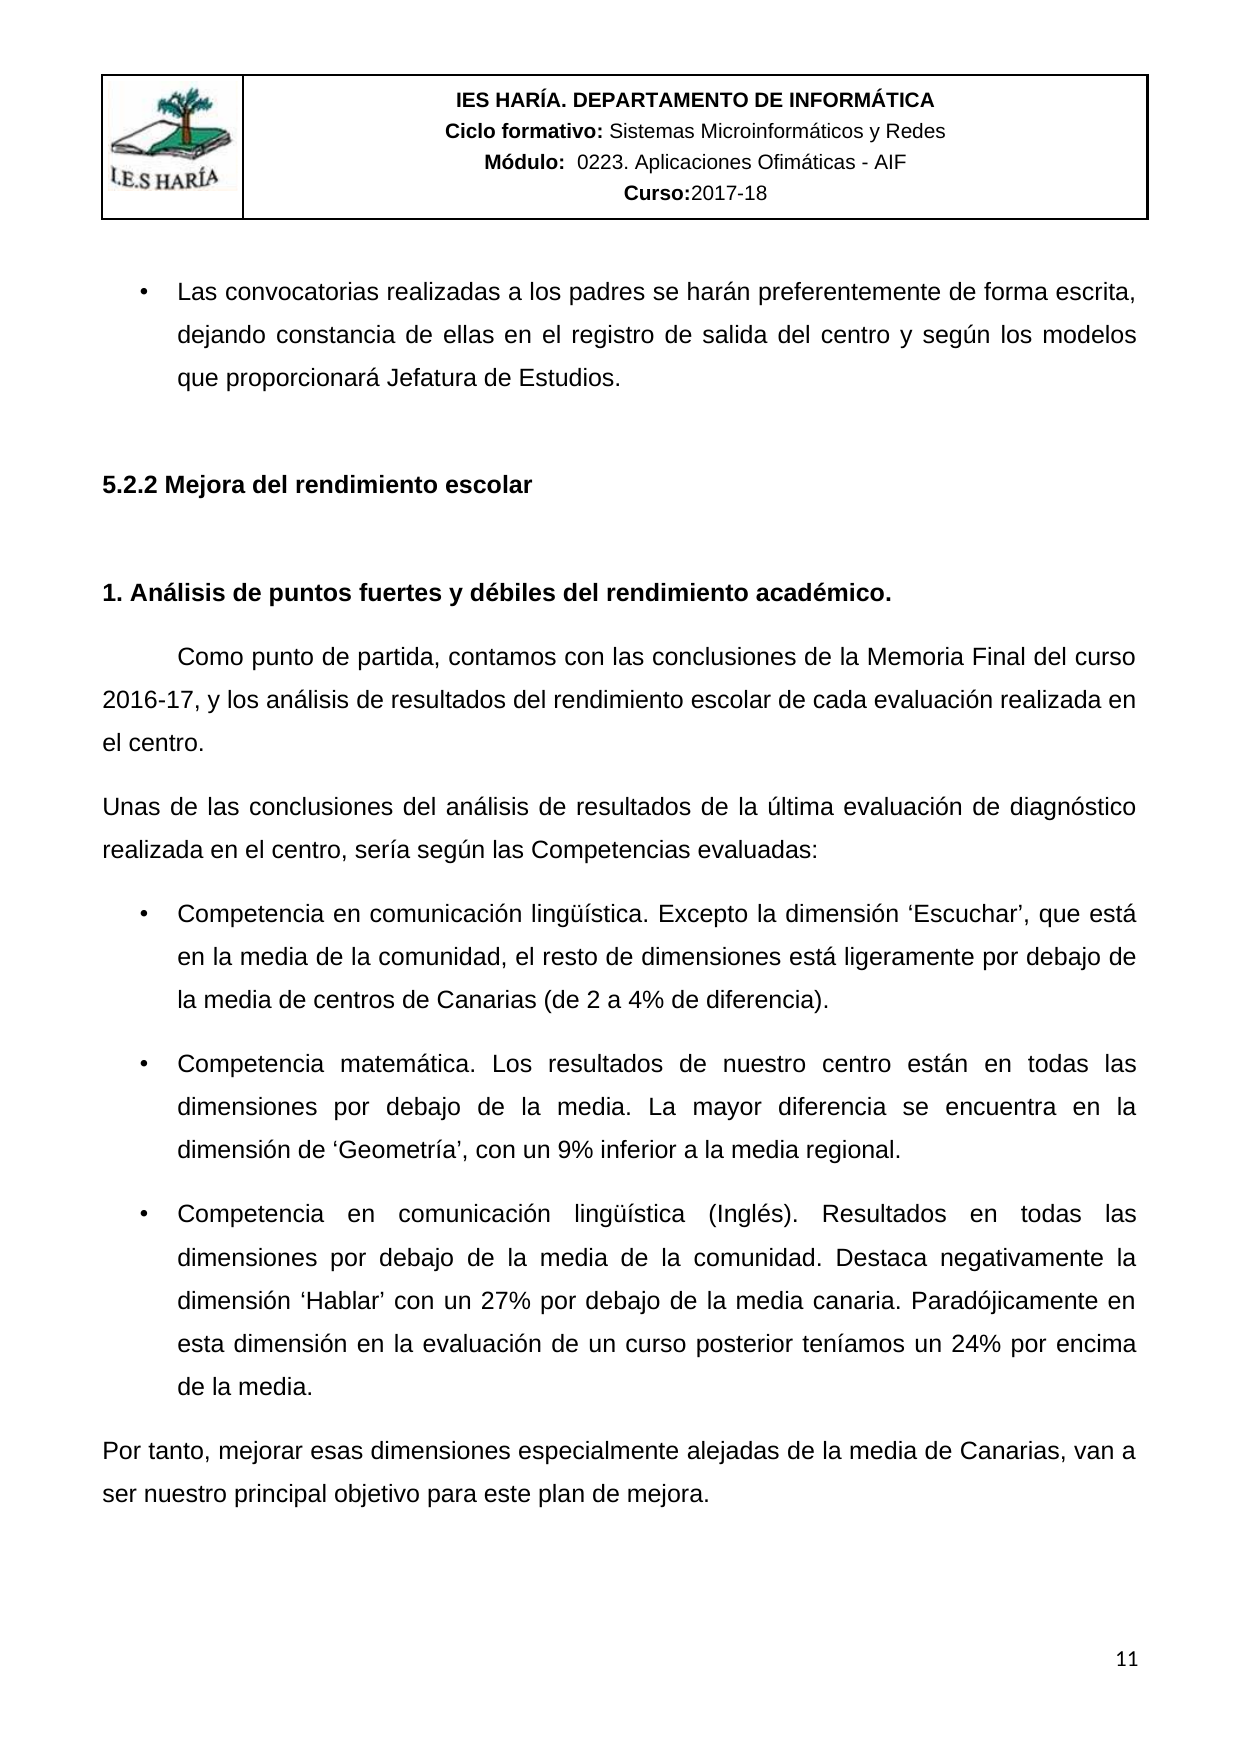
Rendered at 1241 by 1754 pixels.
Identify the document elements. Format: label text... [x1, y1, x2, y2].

list Competencia matemática. Los resultados de nuestro centro están en todas las dimensiones por debajo de la media. La mayor diferencia se encuentra en la dimensión de ‘Geometría’, con un 9% inferior a la media regional. [139, 1049, 1138, 1164]
list Competencia en comunicación lingüística (Inglés). Resultados en todas las dimensiones por debajo de la media de la comunidad. Destaca negativamente la dimensión ‘Hablar’ con un 27% por debajo de la media canaria. Paradójicamente en esta dimensión en la evaluación de un curso posterior teníamos un 24% por encima de la media. [139, 1199, 1138, 1401]
list Competencia en comunicación lingüística. Excepto la dimensión ‘Escuchar’, que está en la media de la comunidad, el resto de dimensiones está ligeramente por debajo de la media de centros de Canarias (de 2 a 4% de diferencia). [139, 899, 1138, 1014]
list Las convocatorias realizadas a los padres se harán preferentemente de forma escrita, dejando constancia de ellas en el registro de salida del centro y según los modelos que proporcionará Jefatura de Estudios. [139, 277, 1138, 392]
text Por tanto, mejorar esas dimensiones especialmente alejadas de la media de Canarias, van a ser nuestro principal objetivo para este plan de mejora. [102, 1436, 1138, 1508]
text 1. Análisis de puntos fuertes y débiles del rendimiento académico. [102, 578, 1138, 606]
picture [107, 81, 238, 191]
text Unas de las conclusiones del análisis de resultados de la última evaluación de diagnóstico realizada en el centro, sería según las Competencias evaluadas: [102, 792, 1138, 864]
text 5.2.2 Mejora del rendimiento escolar [102, 471, 1138, 499]
text Como punto de partida, contamos con las conclusiones de la Memoria Final del curso 2016-17, y los análisis de resultados del rendimiento escolar de cada evaluación realizada en el centro. [102, 642, 1138, 757]
